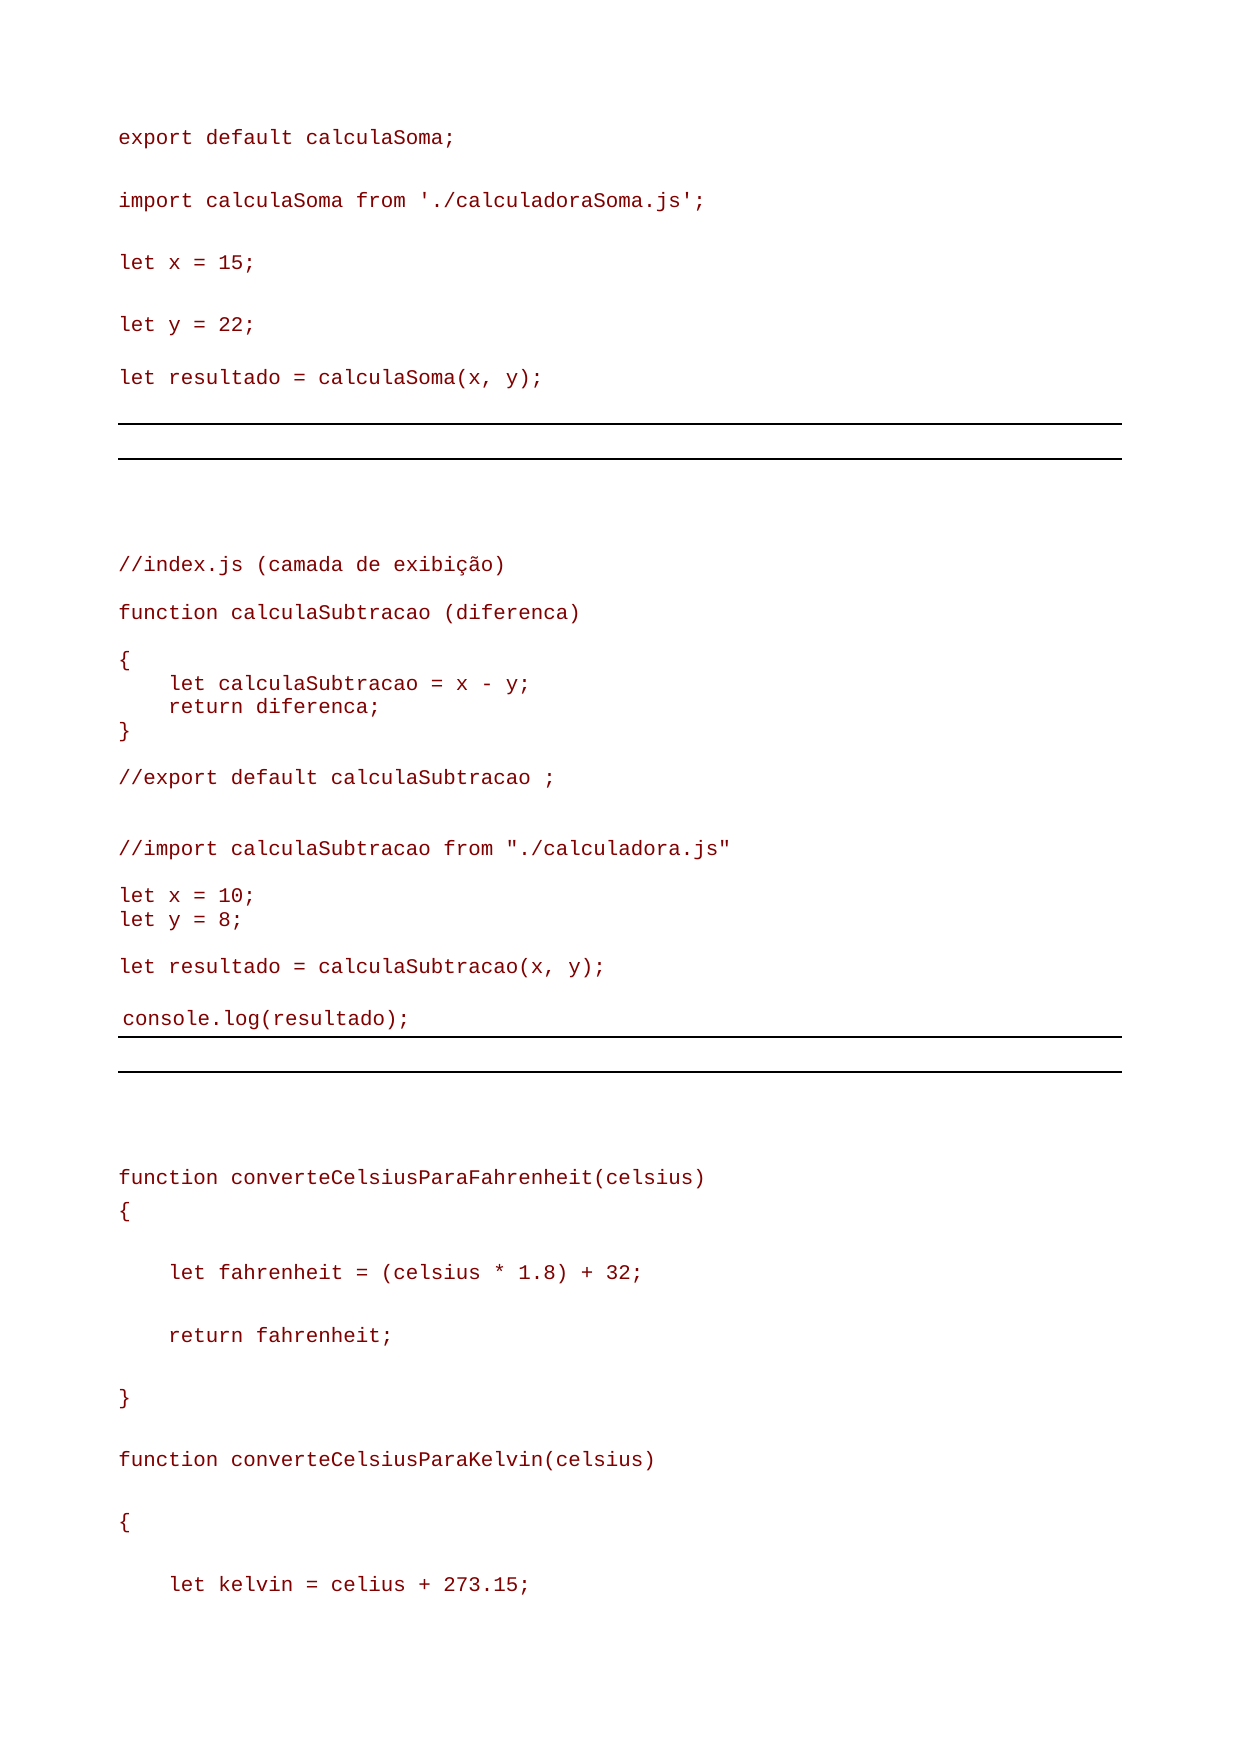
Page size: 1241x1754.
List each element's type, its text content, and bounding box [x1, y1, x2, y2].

text export default calculaSoma; [118, 118, 1122, 151]
text let resultado = calculaSubtracao(x, y); [118, 956, 1122, 980]
text let resultado = calculaSoma(x, y); [118, 367, 1122, 391]
text let y = 8; [118, 909, 1122, 933]
text } [118, 720, 1122, 744]
text function converteCelsiusParaKelvin(celsius) [118, 1440, 1122, 1473]
text return diferenca; [118, 696, 1122, 720]
text { [118, 1502, 1122, 1535]
text return fahrenheit; [118, 1316, 1122, 1348]
text //export default calculaSubtracao ; [118, 767, 1122, 791]
text function calculaSubtracao (diferenca) [118, 602, 1122, 625]
text //import calculaSubtracao from "./calculadora.js" [118, 838, 1122, 862]
text let y = 22; [118, 305, 1122, 338]
text { [118, 649, 1122, 673]
text let kelvin = celius + 273.15; [118, 1565, 1122, 1597]
text } [118, 1378, 1122, 1411]
text function converteCelsiusParaFahrenheit(celsius) [118, 1167, 1122, 1191]
text let fahrenheit = (celsius * 1.8) + 32; [118, 1253, 1122, 1286]
text import calculaSoma from './calculadoraSoma.js'; [118, 180, 1122, 213]
text let calculaSubtracao = x - y; [118, 673, 1122, 696]
text //index.js (camada de exibição) [118, 554, 1122, 578]
text let x = 15; [118, 243, 1122, 276]
text let x = 10; [118, 886, 1122, 909]
text { [118, 1191, 1122, 1224]
text console.log(resultado); [118, 1004, 1122, 1036]
